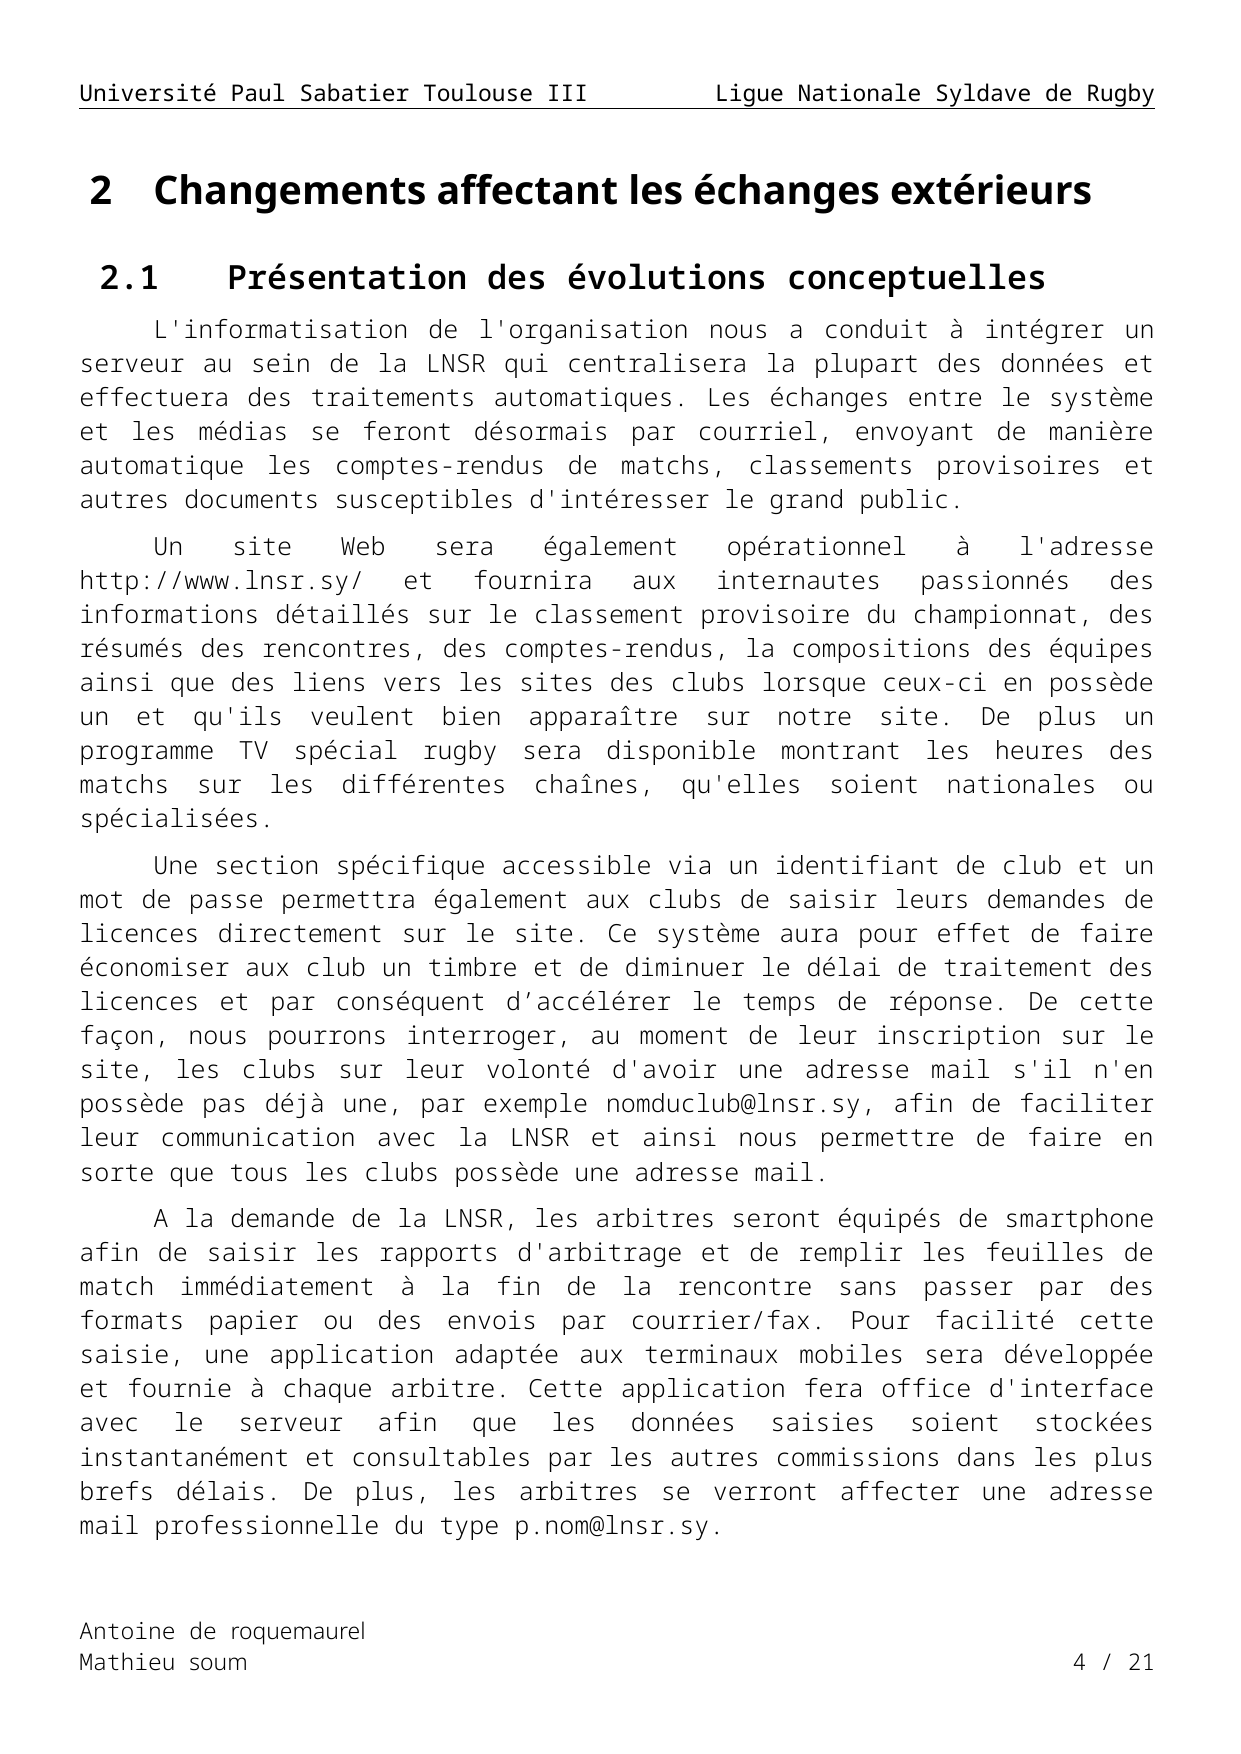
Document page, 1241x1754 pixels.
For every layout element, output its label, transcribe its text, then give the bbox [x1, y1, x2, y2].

text Un site Web sera également opérationnel à l'adresse http://www.lnsr.sy/ et fournira aux internautes passionnés des informations détaillés sur le classement provisoire du championnat, des résumés des rencontres, des comptes-rendus, la compositions des équipes ainsi que des liens vers les sites des clubs lorsque ceux-ci en possède un et qu'ils veulent bien apparaître sur notre site. De plus un programme TV spécial rugby sera disponible montrant les heures des matchs sur les différentes chaînes, qu'elles soient nationales ou spécialisées. [79, 528, 1155, 835]
text A la demande de la LNSR, les arbitres seront équipés de smartphone afin de saisir les rapports d'arbitrage et de remplir les feuilles de match immédiatement à la fin de la rencontre sans passer par des formats papier ou des envois par courrier/fax. Pour facilité cette saisie, une application adaptée aux terminaux mobiles sera développée et fournie à chaque arbitre. Cette application fera office d'interface avec le serveur afin que les données saisies soient stockées instantanément et consultables par les autres commissions dans les plus brefs délais. De plus, les arbitres se verront affecter une adresse mail professionnelle du type p.nom@lnsr.sy. [79, 1201, 1155, 1541]
text L'informatisation de l'organisation nous a conduit à intégrer un serveur au sein de la LNSR qui centralisera la plupart des données et effectuera des traitements automatiques. Les échanges entre le système et les médias se feront désormais par courriel, envoyant de manière automatique les comptes-rendus de matchs, classements provisoires et autres documents susceptibles d'intéresser le grand public. [79, 312, 1155, 516]
subtitle Changements affectant les échanges extérieurs [79, 163, 1155, 216]
text Une section spécifique accessible via un identifiant de club et un mot de passe permettra également aux clubs de saisir leurs demandes de licences directement sur le site. Ce système aura pour effet de faire économiser aux club un timbre et de diminuer le délai de traitement des licences et par conséquent d’accélérer le temps de réponse. De cette façon, nous pourrons interroger, au moment de leur inscription sur le site, les clubs sur leur volonté d'avoir une adresse mail s'il n'en possède pas déjà une, par exemple nomduclub@lnsr.sy, afin de faciliter leur communication avec la LNSR et ainsi nous permettre de faire en sorte que tous les clubs possède une adresse mail. [79, 848, 1155, 1188]
subtitle Présentation des évolutions conceptuelles [79, 254, 1155, 299]
